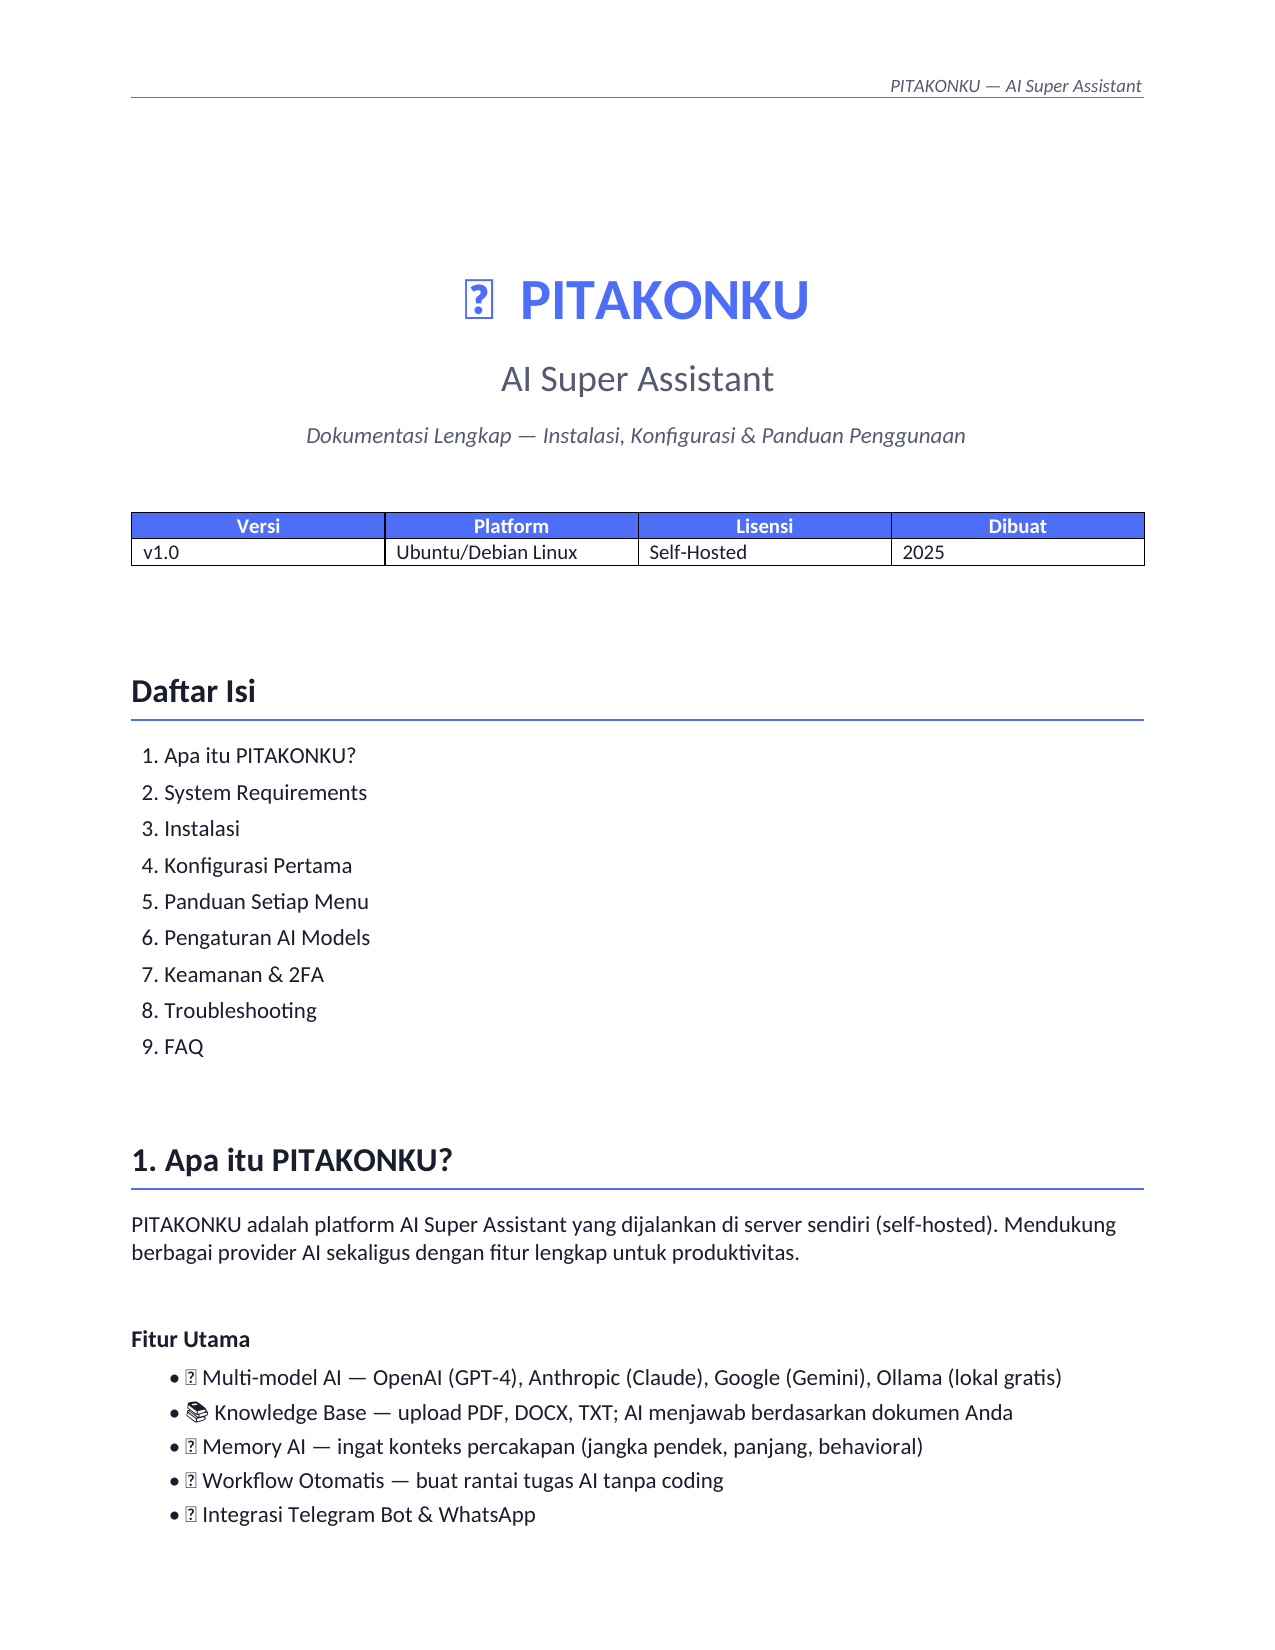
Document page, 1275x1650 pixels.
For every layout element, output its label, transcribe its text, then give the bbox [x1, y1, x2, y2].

subtitle Daftar Isi [131, 670, 1144, 719]
text 9. FAQ [131, 1032, 1144, 1061]
table_cell 2025 [892, 539, 1144, 565]
text • 🤖 Multi-model AI — OpenAI (GPT-4), Anthropic (Claude), Google (Gemini), Ollama (lokal gratis) [169, 1363, 1144, 1391]
subtitle Fitur Utama [131, 1324, 1144, 1353]
table_header Versi [132, 513, 384, 538]
text • 📚 Knowledge Base — upload PDF, DOCX, TXT; AI menjawab berdasarkan dokumen Anda [169, 1398, 1144, 1426]
text 4. Konfigurasi Pertama [131, 851, 1144, 879]
text AI Super Assistant [131, 354, 1144, 400]
text 1. Apa itu PITAKONKU? [131, 742, 1144, 770]
text 6. Pengaturan AI Models [131, 923, 1144, 951]
text 8. Troubleshooting [131, 996, 1144, 1024]
text • 🔄 Workflow Otomatis — buat rantai tugas AI tanpa coding [169, 1466, 1144, 1494]
subtitle 1. Apa itu PITAKONKU? [131, 1138, 1144, 1188]
text 7. Keamanan & 2FA [131, 960, 1144, 988]
text • 🧠 Memory AI — ingat konteks percakapan (jangka pendek, panjang, behavioral) [169, 1432, 1144, 1460]
table_header Lisensi [639, 513, 891, 538]
text 5. Panduan Setiap Menu [131, 887, 1144, 915]
text • 📱 Integrasi Telegram Bot & WhatsApp [169, 1501, 1144, 1528]
table_header Dibuat [892, 513, 1144, 538]
text 🧠 PITAKONKU [131, 262, 1144, 334]
table_header Platform [386, 513, 638, 538]
table_cell v1.0 [132, 539, 384, 565]
text 2. System Requirements [131, 778, 1144, 806]
text Dokumentasi Lengkap — Instalasi, Konfigurasi & Panduan Penggunaan [131, 421, 1144, 449]
table_cell Self-Hosted [639, 539, 891, 565]
table_cell Ubuntu/Debian Linux [386, 539, 638, 565]
text PITAKONKU adalah platform AI Super Assistant yang dijalankan di server sendiri (self-hosted). Mendukung berbagai provider AI sekaligus dengan fitur lengkap untuk produktivitas. [131, 1211, 1144, 1267]
text 3. Instalasi [131, 814, 1144, 842]
